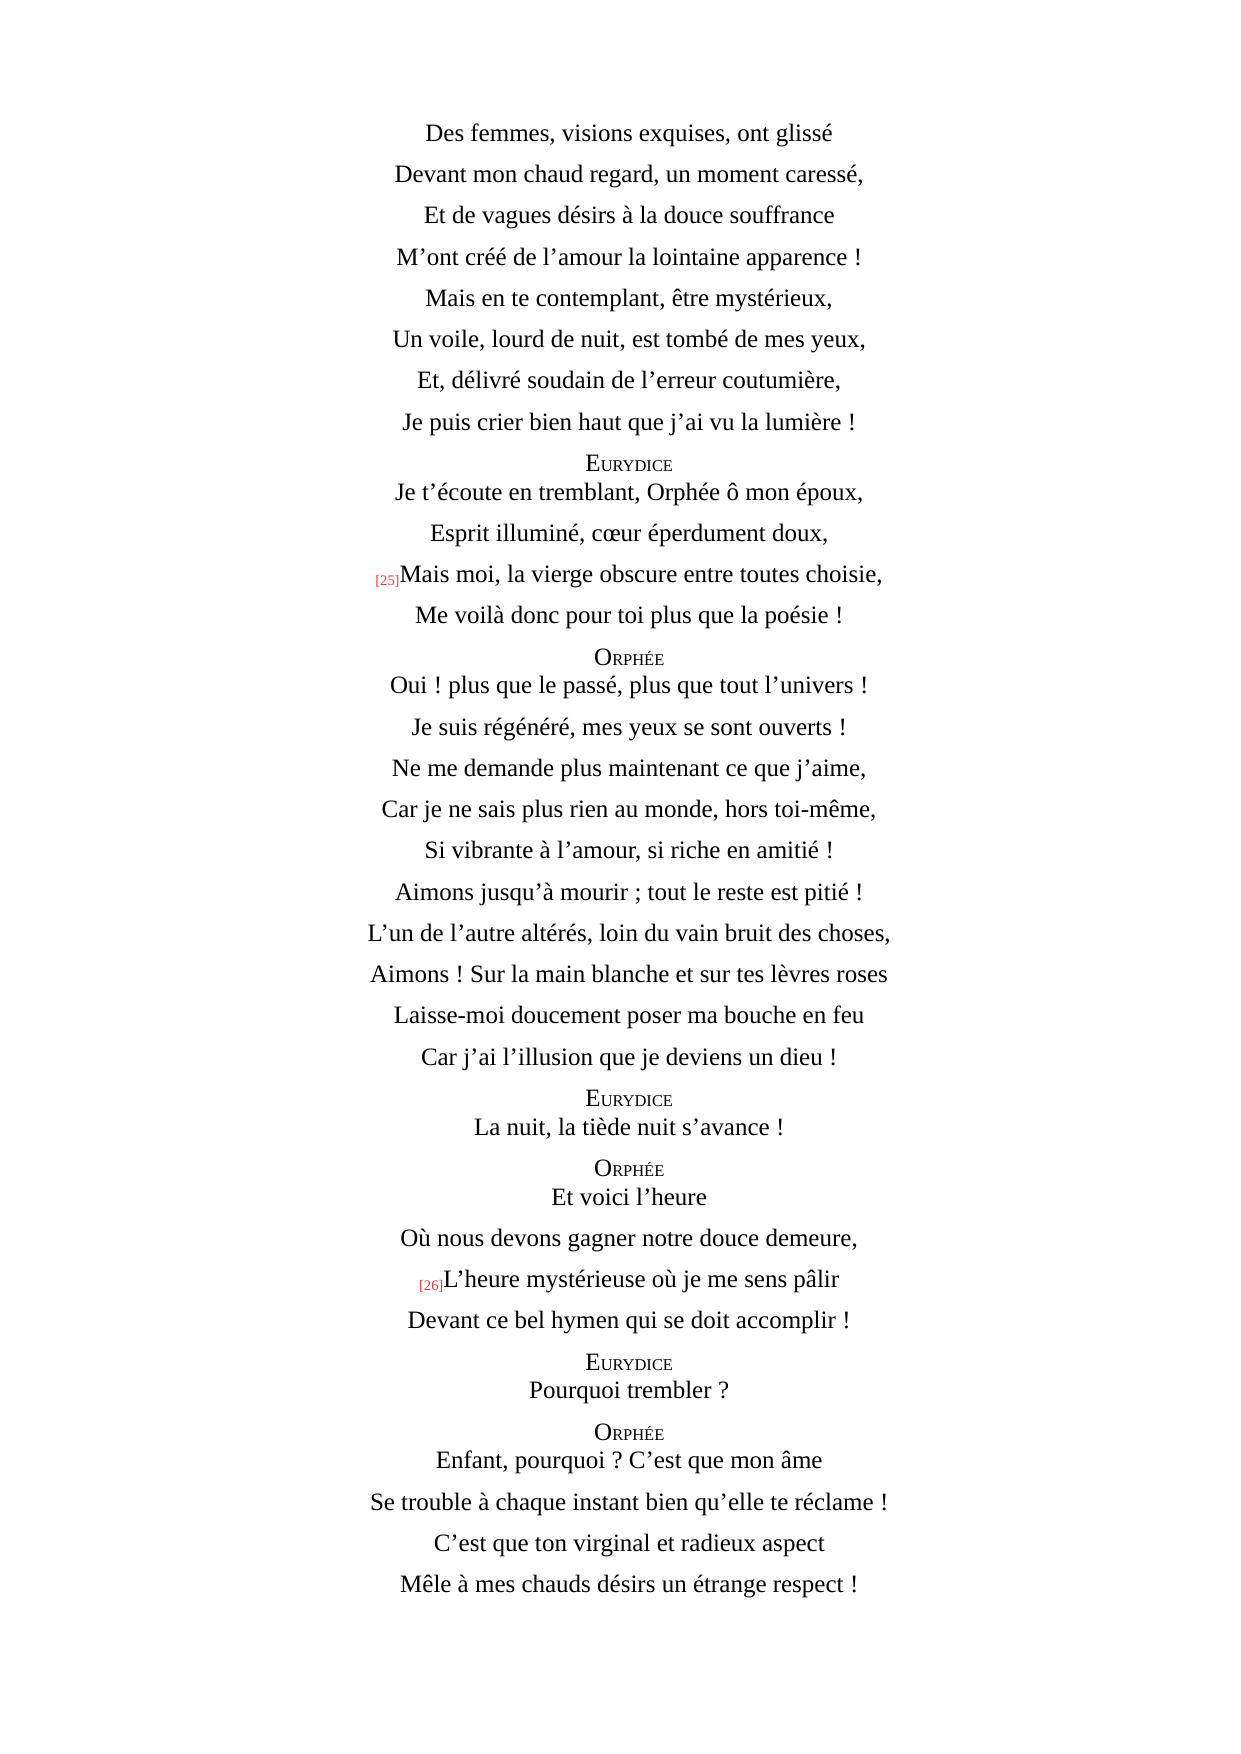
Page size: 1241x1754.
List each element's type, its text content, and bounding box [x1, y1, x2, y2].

text Aimons jusqu’à mourir ; tout le reste est pitié ! [118, 877, 1122, 906]
text Orphée [118, 1153, 1122, 1182]
text Je suis régénéré, mes yeux se sont ouverts ! [118, 712, 1122, 741]
text Eurydice [118, 1347, 1122, 1376]
text La nuit, la tiède nuit s’avance ! [118, 1112, 1122, 1141]
text Je puis crier bien haut que j’ai vu la lumière ! [118, 407, 1122, 436]
text Me voilà donc pour toi plus que la poésie ! [118, 601, 1122, 629]
text Mais en te contemplant, être mystérieux, [118, 283, 1122, 312]
text Aimons ! Sur la main blanche et sur tes lèvres roses [118, 959, 1122, 988]
text Enfant, pourquoi ? C’est que mon âme [118, 1446, 1122, 1474]
text Et de vagues désirs à la douce souffrance [118, 201, 1122, 229]
text Des femmes, visions exquises, ont glissé [118, 118, 1122, 147]
text Je t’écoute en tremblant, Orphée ô mon époux, [118, 477, 1122, 506]
text Devant mon chaud regard, un moment caressé, [118, 159, 1122, 188]
text C’est que ton virginal et radieux aspect [118, 1528, 1122, 1557]
text Où nous devons gagner notre douce demeure, [118, 1223, 1122, 1252]
text Esprit illuminé, cœur éperdument doux, [118, 518, 1122, 547]
text Et voici l’heure [118, 1182, 1122, 1211]
text Et, délivré soudain de l’erreur coutumière, [118, 366, 1122, 394]
text Ne me demande plus maintenant ce que j’aime, [118, 753, 1122, 782]
text Orphée [118, 1417, 1122, 1446]
text Car j’ai l’illusion que je deviens un dieu ! [118, 1042, 1122, 1071]
text Orphée [118, 642, 1122, 671]
text Pourquoi trembler ? [118, 1376, 1122, 1404]
text Se trouble à chaque instant bien qu’elle te réclame ! [118, 1487, 1122, 1516]
text Laisse-moi doucement poser ma bouche en feu [118, 1001, 1122, 1029]
text [26]L’heure mystérieuse où je me sens pâlir [118, 1264, 1122, 1293]
text Eurydice [118, 448, 1122, 477]
text Si vibrante à l’amour, si riche en amitié ! [118, 836, 1122, 864]
text Car je ne sais plus rien au monde, hors toi-même, [118, 794, 1122, 823]
text M’ont créé de l’amour la lointaine apparence ! [118, 242, 1122, 271]
text Mêle à mes chauds désirs un étrange respect ! [118, 1569, 1122, 1598]
text Eurydice [118, 1083, 1122, 1112]
text Oui ! plus que le passé, plus que tout l’univers ! [118, 671, 1122, 699]
text [25]Mais moi, la vierge obscure entre toutes choisie, [118, 559, 1122, 588]
text Devant ce bel hymen qui se doit accomplir ! [118, 1306, 1122, 1334]
text Un voile, lourd de nuit, est tombé de mes yeux, [118, 324, 1122, 353]
text L’un de l’autre altérés, loin du vain bruit des choses, [118, 918, 1122, 947]
